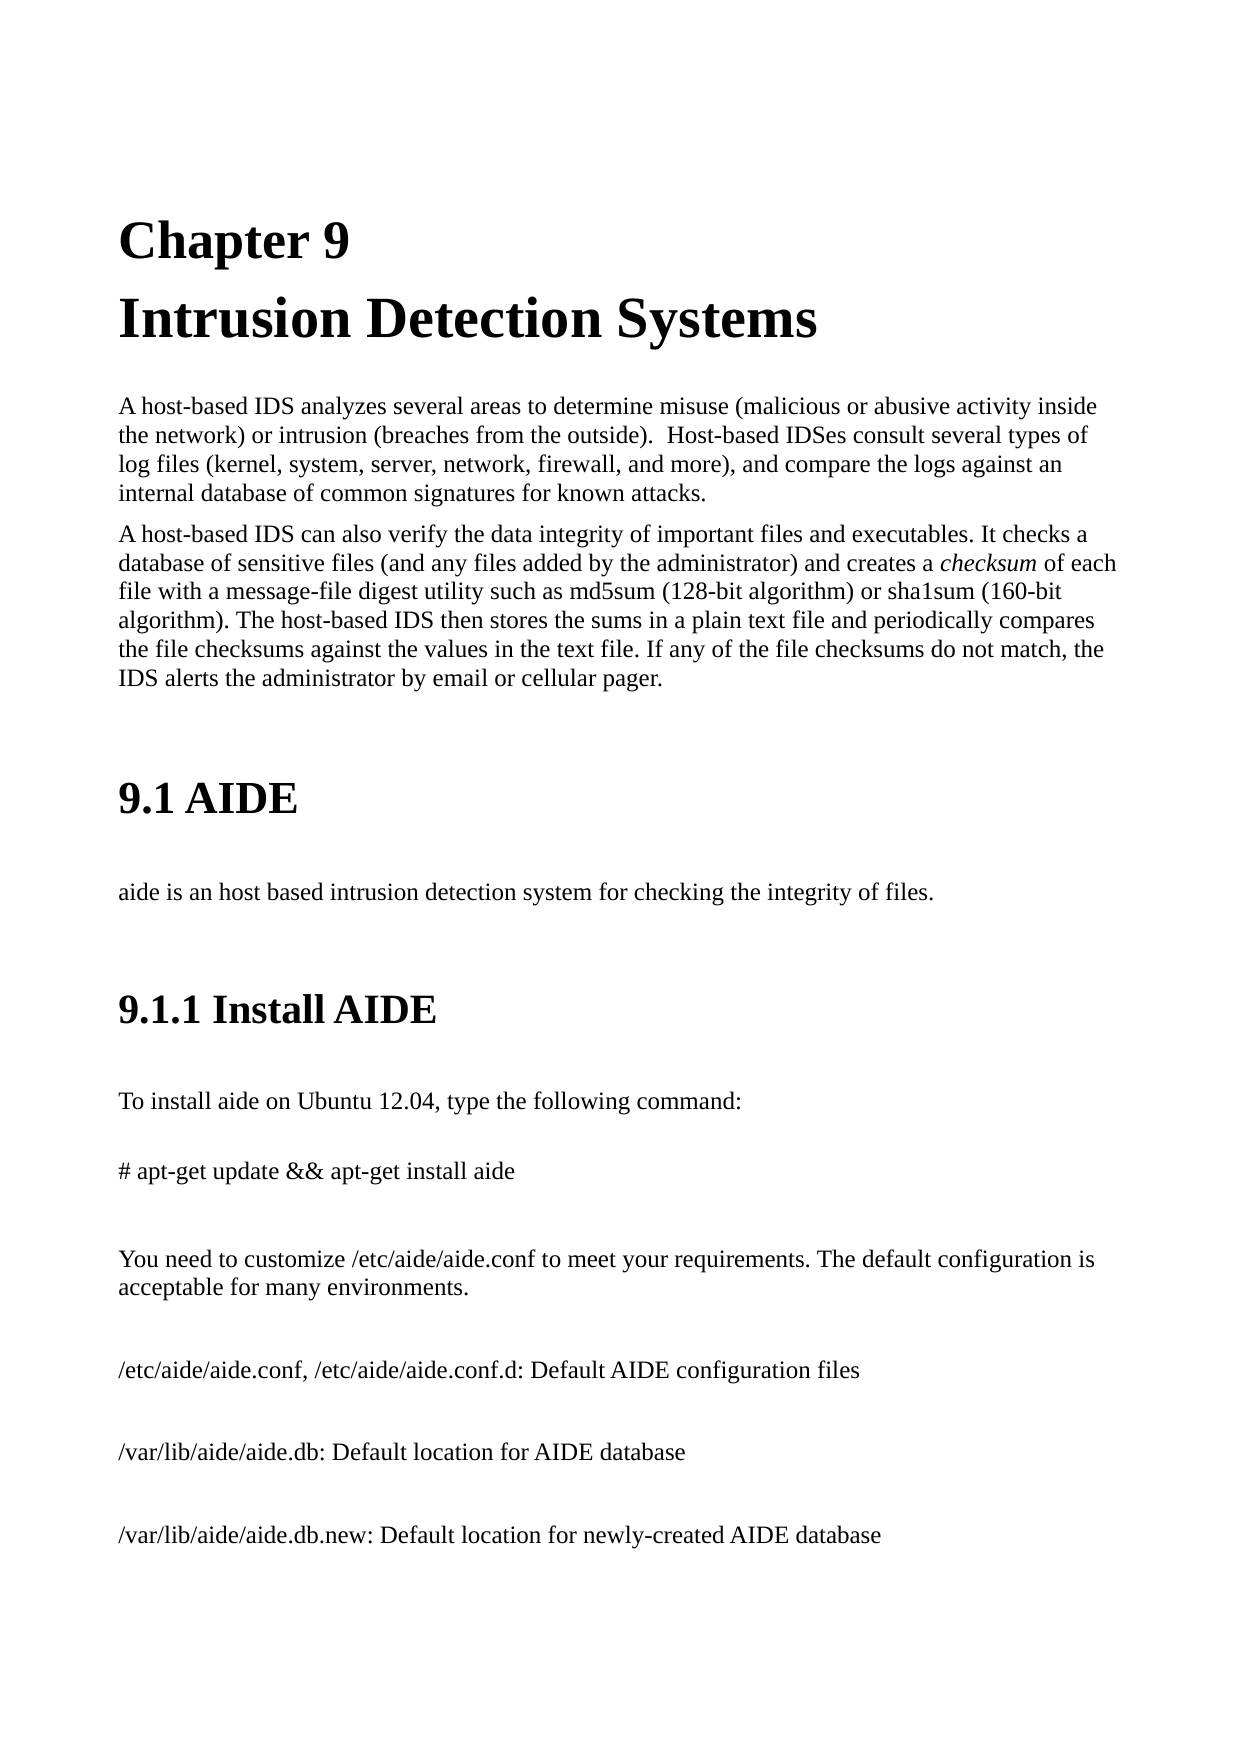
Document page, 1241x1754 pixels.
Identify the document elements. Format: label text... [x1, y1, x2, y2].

text A host-based IDS can also verify the data integrity of important files and executables. It checks a database of sensitive files (and any files added by the administrator) and creates a checksum of each file with a message-file digest utility such as md5sum (128-bit algorithm) or sha1sum (160-bit algorithm). The host-based IDS then stores the sums in a plain text file and periodically compares the file checksums against the values in the text file. If any of the file checksums do not match, the IDS alerts the administrator by email or cellular pager. [118, 519, 1122, 691]
text You need to customize /etc/aide/aide.conf to meet your requirements. The default configuration is acceptable for many environments. [118, 1244, 1122, 1301]
text A host-based IDS analyzes several areas to determine misuse (malicious or abusive activity inside the network) or intrusion (breaches from the outside). Host-based IDSes consult several types of log files (kernel, system, server, network, firewall, and more), and compare the logs against an internal database of common signatures for known attacks. [118, 391, 1122, 506]
text aide is an host based intrusion detection system for checking the integrity of files. [118, 877, 1122, 905]
text Intrusion Detection Systems [118, 283, 1122, 350]
subtitle 9.1.1 Install AIDE [118, 984, 1122, 1032]
text /var/lib/aide/aide.db.new: Default location for newly-created AIDE database [118, 1520, 1122, 1549]
text # apt-get update && apt-get install aide [118, 1127, 1122, 1184]
title Chapter 9 [118, 208, 1122, 271]
subtitle 9.1 AIDE [118, 770, 1122, 823]
text To install aide on Ubuntu 12.04, type the following command: [118, 1086, 1122, 1114]
text /var/lib/aide/aide.db: Default location for AIDE database [118, 1437, 1122, 1466]
text /etc/aide/aide.conf, /etc/aide/aide.conf.d: Default AIDE configuration files [118, 1355, 1122, 1384]
